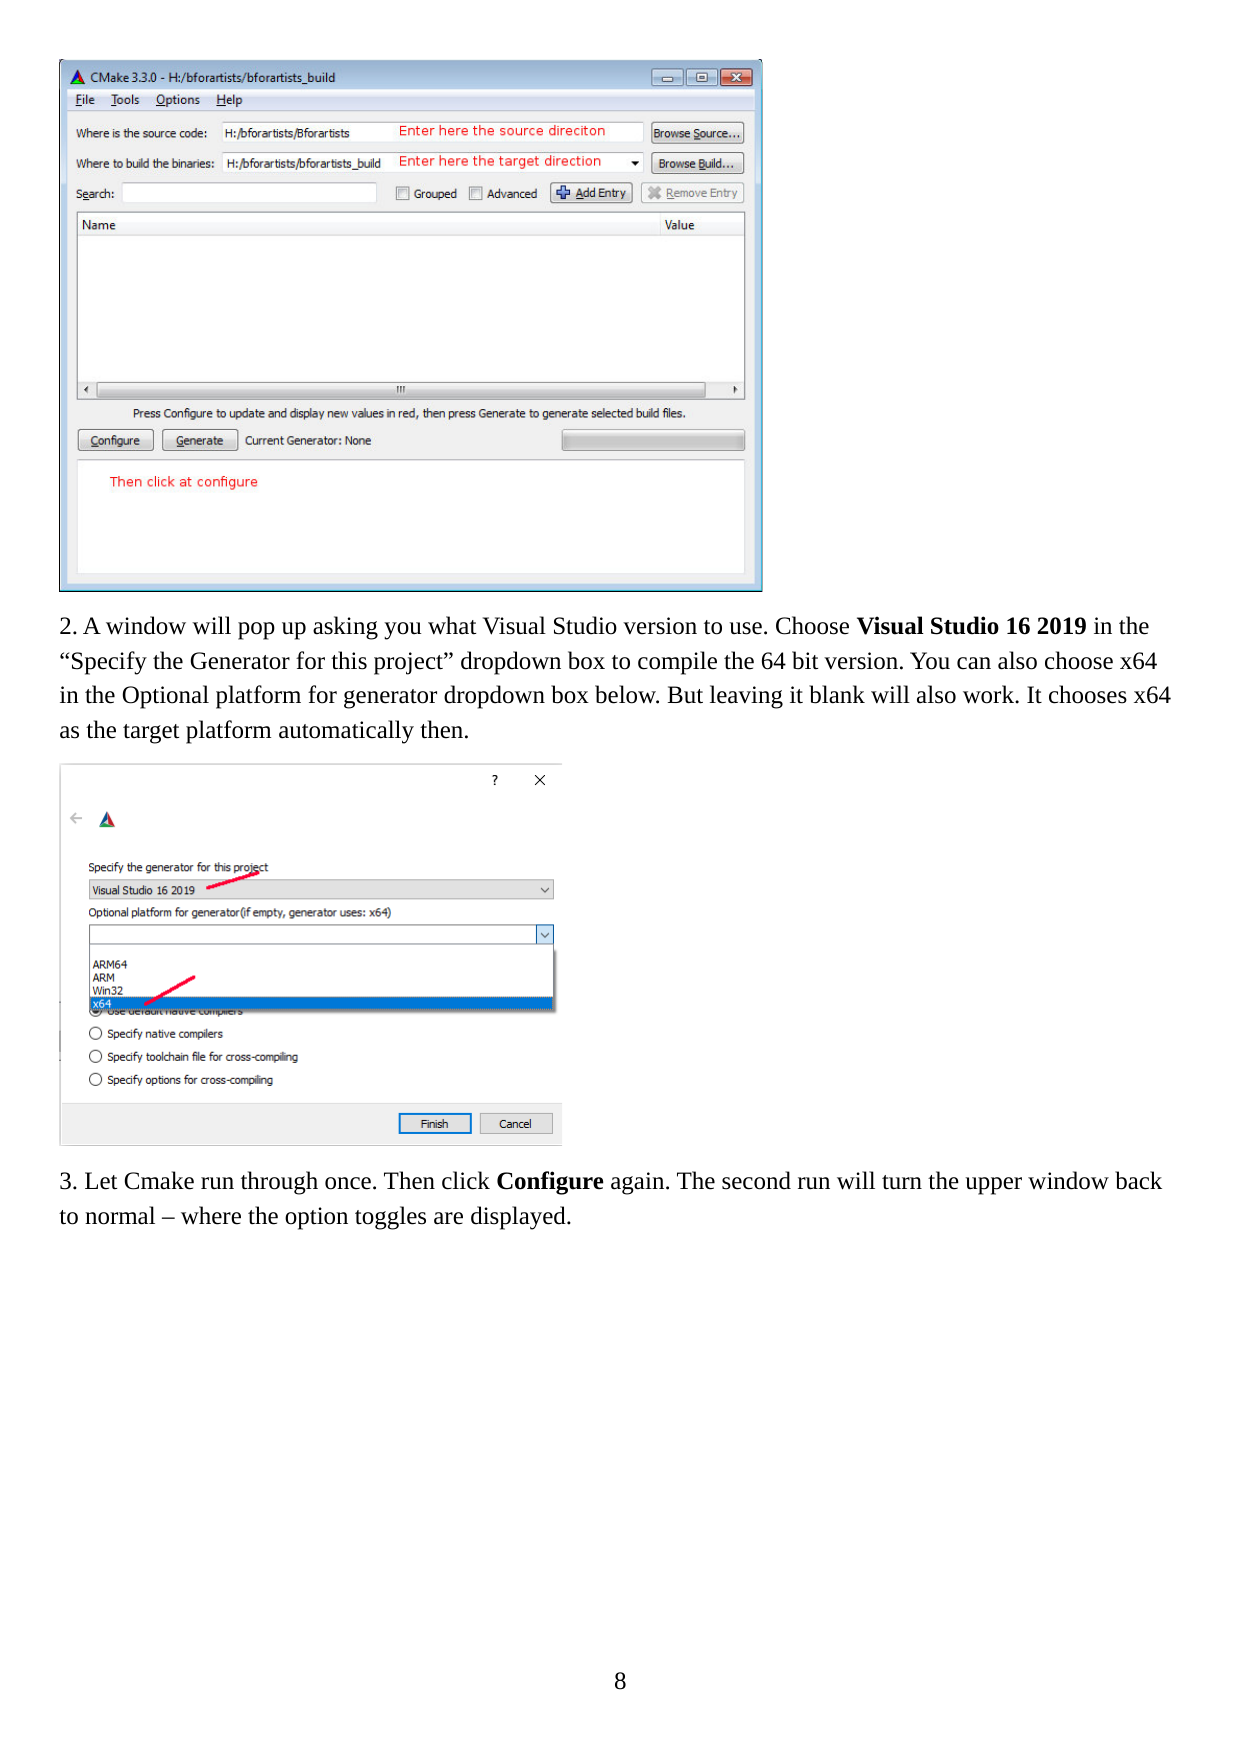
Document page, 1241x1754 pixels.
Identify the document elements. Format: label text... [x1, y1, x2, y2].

picture [59, 59, 763, 592]
text 3. Let Cmake run through once. Then click Configure again. The second run will turn the upper window back to normal – where the option toggles are displayed. [59, 1166, 1181, 1229]
picture [59, 763, 563, 1146]
text 2. A window will pop up asking you what Visual Studio version to use. Choose Visual Studio 16 2019 in the “Specify the Generator for this project” dropdown box to compile the 64 bit version. You can also choose x64 in the Optional platform for generator dropdown box below. But leaving it blank will also work. It chooses x64 as the target platform automatically then. [59, 611, 1181, 744]
